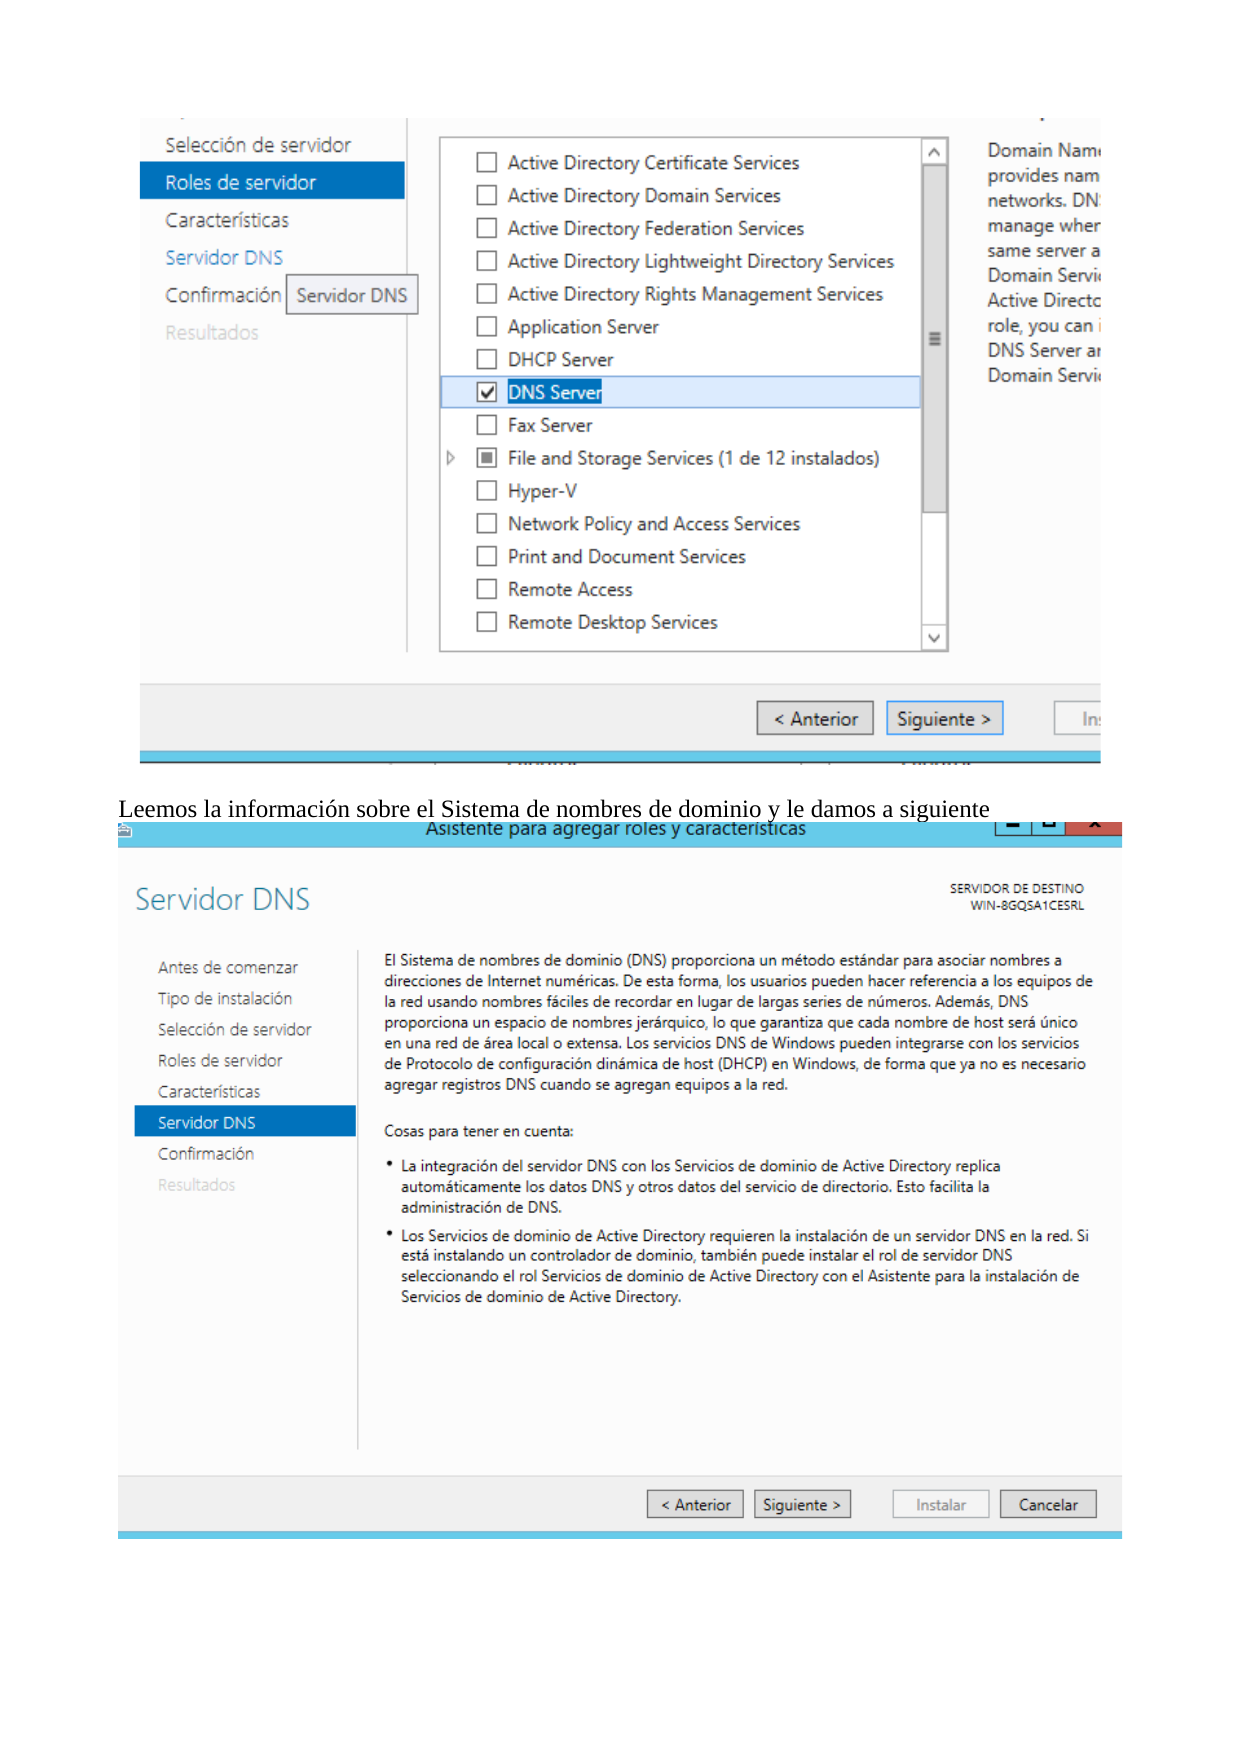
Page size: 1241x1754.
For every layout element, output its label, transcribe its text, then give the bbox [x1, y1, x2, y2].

picture [139, 118, 1101, 765]
picture [118, 822, 1123, 1539]
text Leemos la información sobre el Sistema de nombres de dominio y le damos a siguiente [118, 794, 1122, 822]
